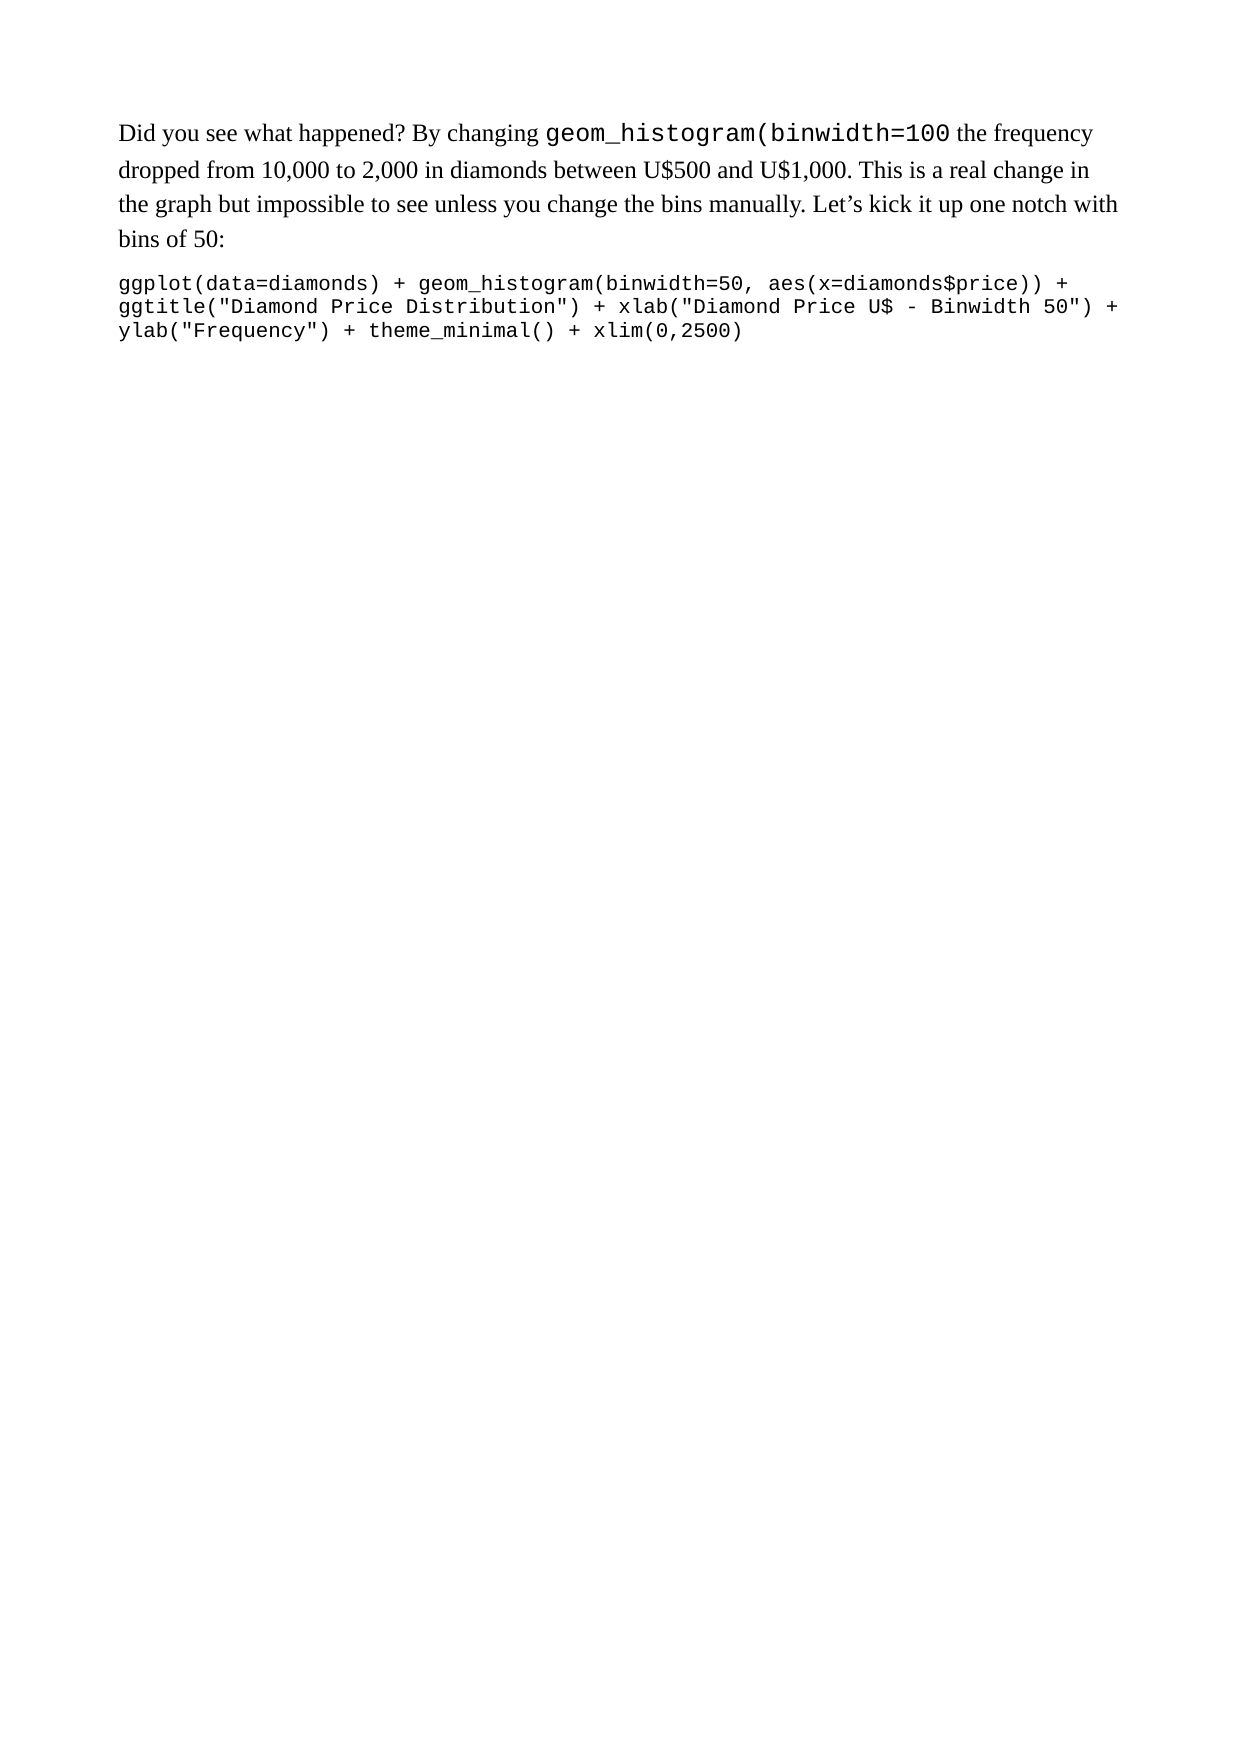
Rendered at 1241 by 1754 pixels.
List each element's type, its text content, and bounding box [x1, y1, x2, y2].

text ggplot(data=diamonds) + geom_histogram(binwidth=50, aes(x=diamonds$price)) + ggtitle("Diamond Price Distribution") + xlab("Diamond Price U$ - Binwidth 50") + ylab("Frequency") + theme_minimal() + xlim(0,2500) [118, 273, 1122, 344]
text Did you see what happened? By changing geom_histogram(binwidth=100 the frequency dropped from 10,000 to 2,000 in diamonds between U$500 and U$1,000. This is a real change in the graph but impossible to see unless you change the bins manually. Let’s kick it up one notch with bins of 50: [118, 118, 1122, 252]
